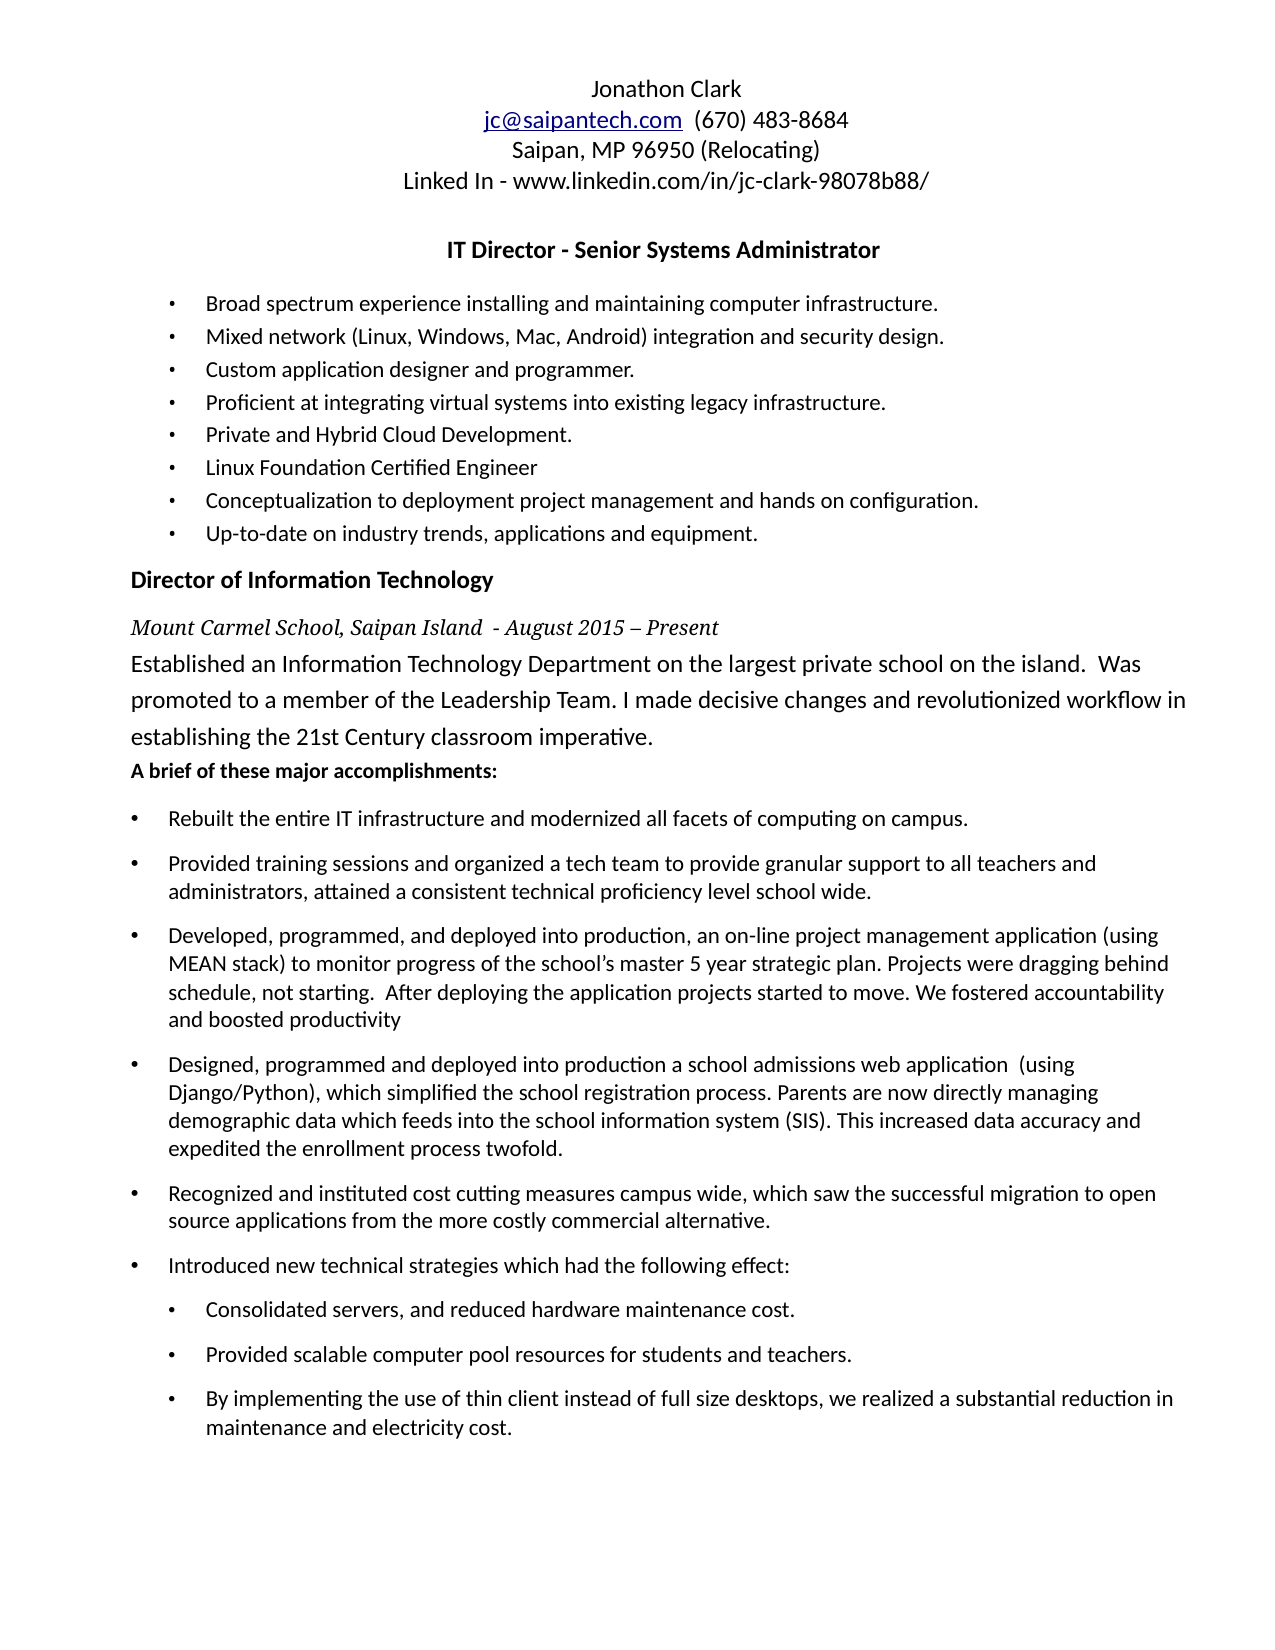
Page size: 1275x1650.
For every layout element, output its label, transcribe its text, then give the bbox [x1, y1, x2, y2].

list Conceptualization to deployment project management and hands on configuration. [168, 486, 1202, 515]
list Developed, programmed, and deployed into production, an on-line project management application (using MEAN stack) to monitor progress of the school’s master 5 year strategic plan. Projects were dragging behind schedule, not starting. After deploying the application projects started to move. We fostered accountability and boosted productivity [131, 922, 1202, 1034]
text Linked In - www.linkedin.com/in/jc-clark-98078b88/ [131, 165, 1202, 195]
text Established an Information Technology Department on the largest private school on the island. Was promoted to a member of the Leadership Team. I made decisive changes and revolutionized workflow in establishing the 21st Century classroom imperative. [131, 648, 1202, 752]
text Saipan, MP 96950 (Relocating) [131, 134, 1202, 165]
list Broad spectrum experience installing and maintaining computer infrastructure. [168, 289, 1202, 317]
list Designed, programmed and deployed into production a school admissions web application (using Django/Python), which simplified the school registration process. Parents are now directly managing demographic data which feeds into the school information system (SIS). This increased data accuracy and expedited the enrollment process twofold. [131, 1050, 1202, 1162]
list Linux Foundation Certified Engineer [168, 453, 1202, 482]
list By implementing the use of thin client instead of full size desktops, we realized a substantial reduction in maintenance and electricity cost. [168, 1384, 1202, 1441]
list Provided training sessions and organized a tech team to provide granular support to all teachers and administrators, attained a consistent technical proficiency level school wide. [131, 849, 1202, 905]
text A brief of these major accomplishments: [131, 758, 1202, 784]
title IT Director - Senior Systems Administrator [131, 234, 1202, 265]
list Rebuilt the entire IT infrastructure and modernized all facets of computing on campus. [131, 804, 1202, 833]
list Custom application designer and programmer. [168, 355, 1202, 383]
list Recognized and instituted cost cutting measures campus wide, which saw the successful migration to open source applications from the more costly commercial alternative. [131, 1179, 1202, 1235]
list Proficient at integrating virtual systems into existing legacy infrastructure. [168, 388, 1202, 416]
list Consolidated servers, and reduced hardware maintenance cost. [168, 1296, 1202, 1324]
list Provided scalable computer pool resources for students and teachers. [168, 1340, 1202, 1368]
list Private and Hybrid Cloud Development. [168, 421, 1202, 449]
list Mixed network (Linux, Windows, Mac, Android) integration and security design. [168, 322, 1202, 350]
text Jonathon Clark [131, 73, 1202, 104]
subtitle Mount Carmel School, Saipan Island - August 2015 – Present [131, 613, 1202, 642]
title Director of Information Technology [131, 564, 1202, 595]
list Up-to-date on industry trends, applications and equipment. [168, 519, 1202, 548]
text jc@saipantech.com (670) 483-8684 [131, 104, 1202, 134]
list Introduced new technical strategies which had the following effect: [131, 1251, 1202, 1279]
